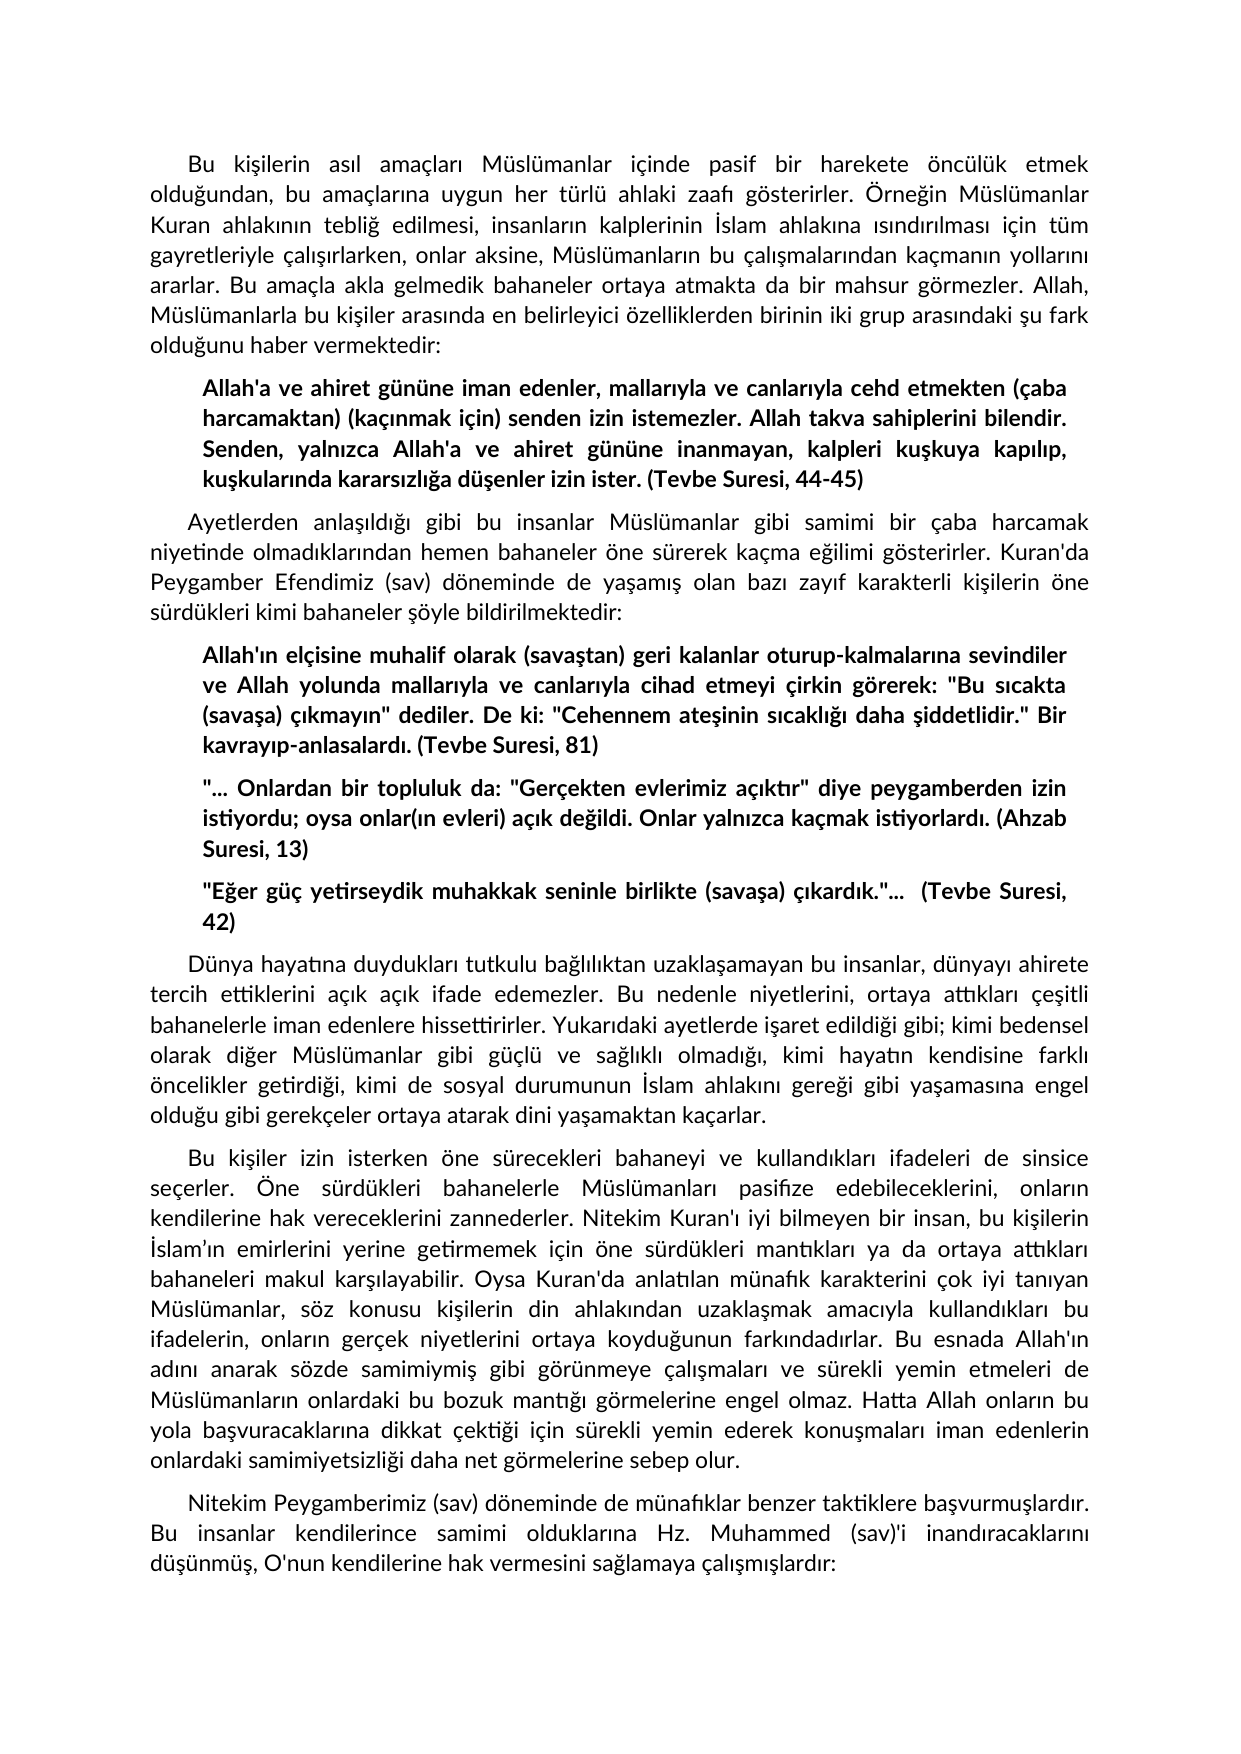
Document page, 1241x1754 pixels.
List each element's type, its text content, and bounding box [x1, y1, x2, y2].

text Bu kişiler izin isterken öne sürecekleri bahaneyi ve kullandıkları ifadeleri de sinsice seçerler. Öne sürdükleri bahanelerle Müslümanları pasifize edebileceklerini, onların kendilerine hak vereceklerini zannederler. Nitekim Kuran'ı iyi bilmeyen bir insan, bu kişilerin İslam’ın emirlerini yerine getirmemek için öne sürdükleri mantıkları ya da ortaya attıkları bahaneleri makul karşılayabilir. Oysa Kuran'da anlatılan münafık karakterini çok iyi tanıyan Müslümanlar, söz konusu kişilerin din ahlakından uzaklaşmak amacıyla kullandıkları bu ifadelerin, onların gerçek niyetlerini ortaya koyduğunun farkındadırlar. Bu esnada Allah'ın adını anarak sözde samimiymiş gibi görünmeye çalışmaları ve sürekli yemin etmeleri de Müslümanların onlardaki bu bozuk mantığı görmelerine engel olmaz. Hatta Allah onların bu yola başvuracaklarına dikkat çektiği için sürekli yemin ederek konuşmaları iman edenlerin onlardaki samimiyetsizliği daha net görmelerine sebep olur. [150, 1144, 1090, 1473]
text Bu kişilerin asıl amaçları Müslümanlar içinde pasif bir harekete öncülük etmek olduğundan, bu amaçlarına uygun her türlü ahlaki zaafı gösterirler. Örneğin Müslümanlar Kuran ahlakının tebliğ edilmesi, insanların kalplerinin İslam ahlakına ısındırılması için tüm gayretleriyle çalışırlarken, onlar aksine, Müslümanların bu çalışmalarından kaçmanın yollarını ararlar. Bu amaçla akla gelmedik bahaneler ortaya atmakta da bir mahsur görmezler. Allah, Müslümanlarla bu kişiler arasında en belirleyici özelliklerden birinin iki grup arasındaki şu fark olduğunu haber vermektedir: [150, 150, 1090, 359]
text Nitekim Peygamberimiz (sav) döneminde de münafıklar benzer taktiklere başvurmuşlardır. Bu insanlar kendilerince samimi olduklarına Hz. Muhammed (sav)'i inandıracaklarını düşünmüş, O'nun kendilerine hak vermesini sağlamaya çalışmışlardır: [150, 1488, 1090, 1576]
text Allah'a ve ahiret gününe iman edenler, mallarıyla ve canlarıyla cehd etmekten (çaba harcamaktan) (kaçınmak için) senden izin istemezler. Allah takva sahiplerini bilendir. Senden, yalnızca Allah'a ve ahiret gününe inanmayan, kalpleri kuşkuya kapılıp, kuşkularında kararsızlığa düşenler izin ister. (Tevbe Suresi, 44-45) [202, 374, 1068, 492]
text Dünya hayatına duydukları tutkulu bağlılıktan uzaklaşamayan bu insanlar, dünyayı ahirete tercih ettiklerini açık açık ifade edemezler. Bu nedenle niyetlerini, ortaya attıkları çeşitli bahanelerle iman edenlere hissettirirler. Yukarıdaki ayetlerde işaret edildiği gibi; kimi bedensel olarak diğer Müslümanlar gibi güçlü ve sağlıklı olmadığı, kimi hayatın kendisine farklı öncelikler getirdiği, kimi de sosyal durumunun İslam ahlakını gereği gibi yaşamasına engel olduğu gibi gerekçeler ortaya atarak dini yaşamaktan kaçarlar. [150, 950, 1090, 1128]
text Allah'ın elçisine muhalif olarak (savaştan) geri kalanlar oturup-kalmalarına sevindiler ve Allah yolunda mallarıyla ve canlarıyla cihad etmeyi çirkin görerek: "Bu sıcakta (savaşa) çıkmayın" dediler. De ki: "Cehennem ateşinin sıcaklığı daha şiddetlidir." Bir kavrayıp-anlasalardı. (Tevbe Suresi, 81) [202, 641, 1068, 759]
text "... Onlardan bir topluluk da: "Gerçekten evlerimiz açıktır" diye peygamberden izin istiyordu; oysa onlar(ın evleri) açık değildi. Onlar yalnızca kaçmak istiyorlardı. (Ahzab Suresi, 13) [202, 774, 1068, 862]
text Ayetlerden anlaşıldığı gibi bu insanlar Müslümanlar gibi samimi bir çaba harcamak niyetinde olmadıklarından hemen bahaneler öne sürerek kaçma eğilimi gösterirler. Kuran'da Peygamber Efendimiz (sav) döneminde de yaşamış olan bazı zayıf karakterli kişilerin öne sürdükleri kimi bahaneler şöyle bildirilmektedir: [150, 507, 1090, 625]
text "Eğer güç yetirseydik muhakkak seninle birlikte (savaşa) çıkardık."... (Tevbe Suresi, 42) [202, 877, 1068, 935]
